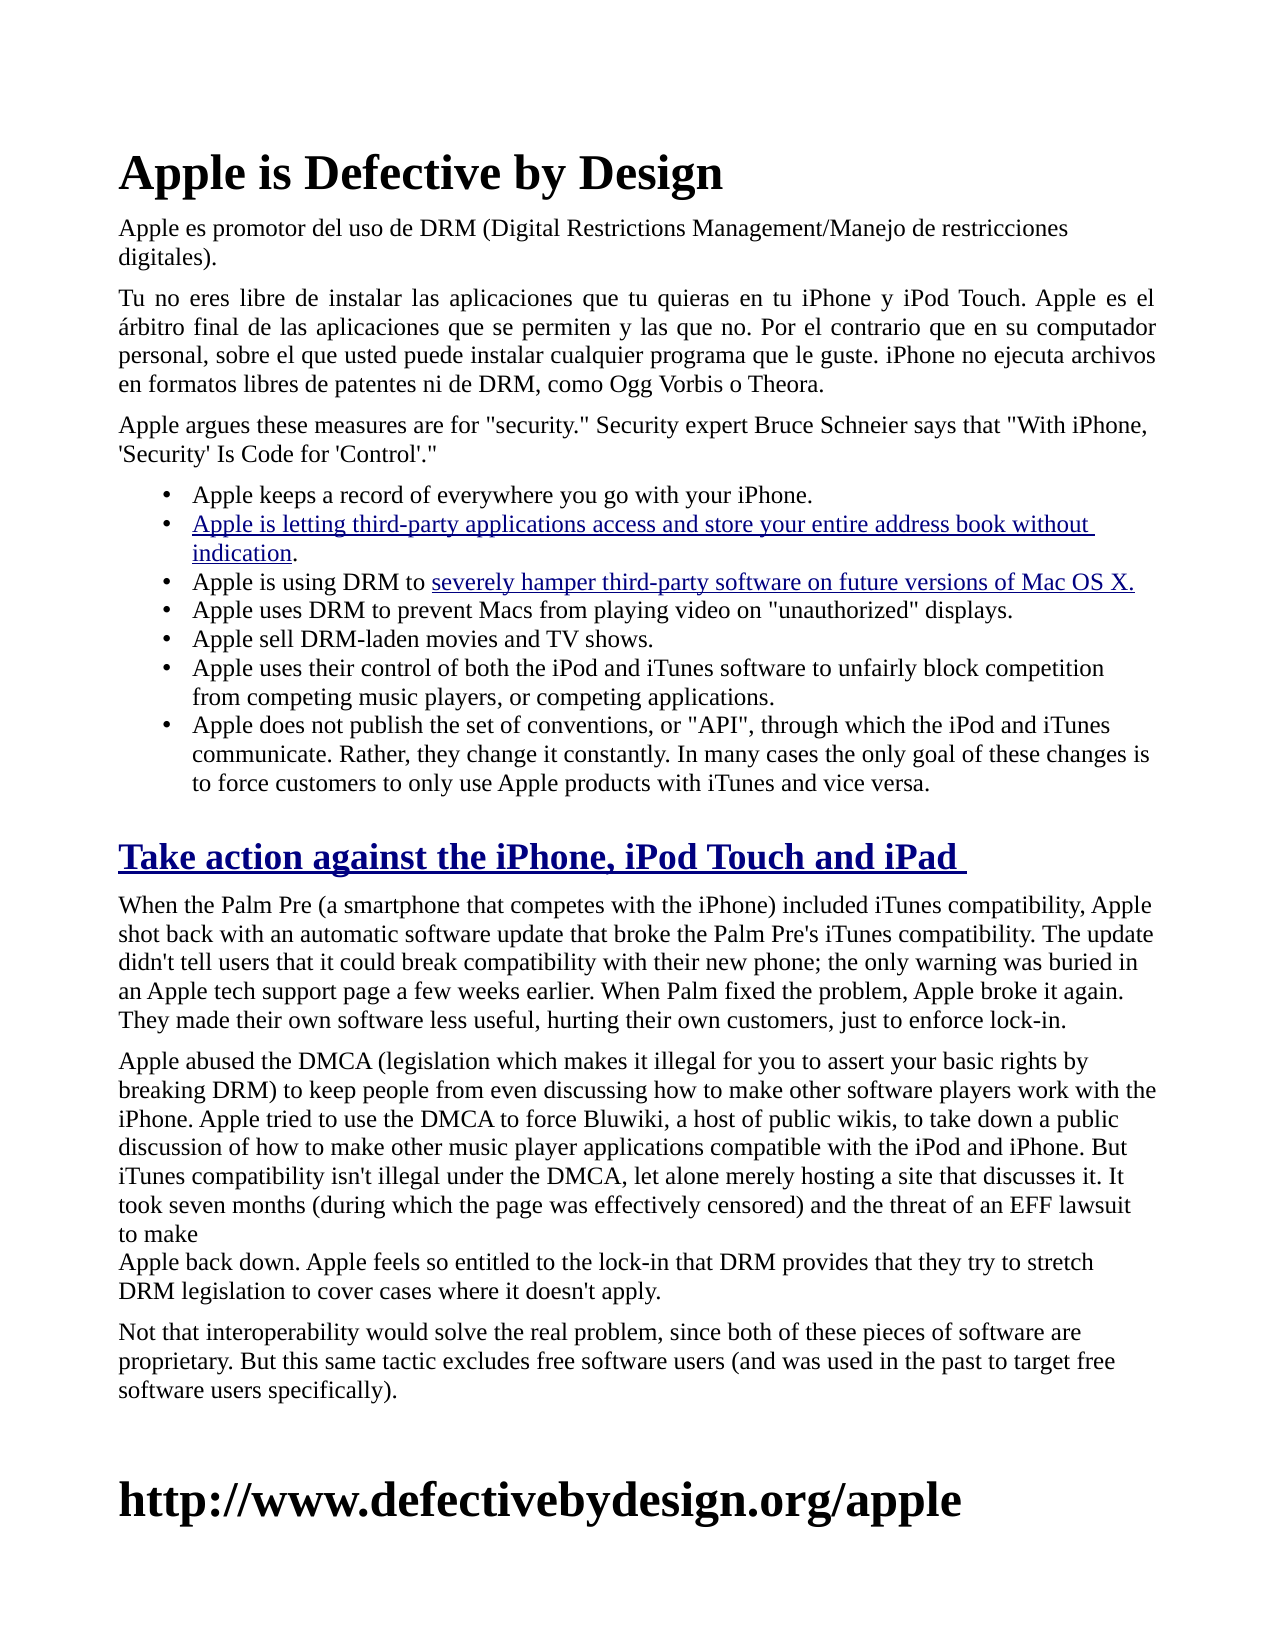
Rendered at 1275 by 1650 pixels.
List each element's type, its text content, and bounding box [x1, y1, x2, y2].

text Apple argues these measures are for "security." Security expert Bruce Schneier says that "With iPhone, 'Security' Is Code for 'Control'." [118, 411, 1157, 468]
subtitle http://www.defectivebydesign.org/apple [118, 1470, 1157, 1527]
list Apple does not publish the set of conventions, or "API", through which the iPod and iTunes communicate. Rather, they change it constantly. In many cases the only goal of these changes is to force customers to only use Apple products with iTunes and vice versa. [162, 711, 1157, 797]
list Apple is letting third-party applications access and store your entire address book without indication. [162, 509, 1157, 567]
text Apple es promotor del uso de DRM (Digital Restrictions Management/Manejo de restricciones digitales). [118, 213, 1157, 271]
list Apple uses DRM to prevent Macs from playing video on "unauthorized" displays. [162, 596, 1157, 624]
list Apple uses their control of both the iPod and iTunes software to unfairly block competition from competing music players, or competing applications. [162, 653, 1157, 711]
text Tu no eres libre de instalar las aplicaciones que tu quieras en tu iPhone y iPod Touch. Apple es el árbitro final de las aplicaciones que se permiten y las que no. Por el contrario que en su computador personal, sobre el que usted puede instalar cualquier programa que le guste. iPhone no ejecuta archivos en formatos libres de patentes ni de DRM, como Ogg Vorbis o Theora. [118, 283, 1157, 398]
list Apple keeps a record of everywhere you go with your iPhone. [162, 481, 1157, 509]
list Apple is using DRM to severely hamper third-party software on future versions of Mac OS X. [162, 567, 1157, 596]
text When the Palm Pre (a smartphone that competes with the iPhone) included iTunes compatibility, Apple shot back with an automatic software update that broke the Palm Pre's iTunes compatibility. The update didn't tell users that it could break compatibility with their new phone; the only warning was buried in an Apple tech support page a few weeks earlier. When Palm fixed the problem, Apple broke it again. They made their own software less useful, hurting their own customers, just to enforce lock-in. [118, 890, 1157, 1034]
text Not that interoperability would solve the real problem, since both of these pieces of software are proprietary. But this same tactic excludes free software users (and was used in the past to target free software users specifically). [118, 1317, 1157, 1404]
text Apple abused the DMCA (legislation which makes it illegal for you to assert your basic rights by breaking DRM) to keep people from even discussing how to make other software players work with the iPhone. Apple tried to use the DMCA to force Bluwiki, a host of public wikis, to take down a public discussion of how to make other music player applications compatible with the iPod and iPhone. But iTunes compatibility isn't illegal under the DMCA, let alone merely hosting a site that discusses it. It took seven months (during which the page was effectively censored) and the threat of an EFF lawsuit to make Apple back down. Apple feels so entitled to the lock-in that DRM provides that they try to stretch DRM legislation to cover cases where it doesn't apply. [118, 1046, 1157, 1305]
subtitle Take action against the iPhone, iPod Touch and iPad [118, 834, 1157, 877]
list Apple sell DRM-laden movies and TV shows. [162, 624, 1157, 653]
subtitle Apple is Defective by Design [118, 143, 1157, 201]
